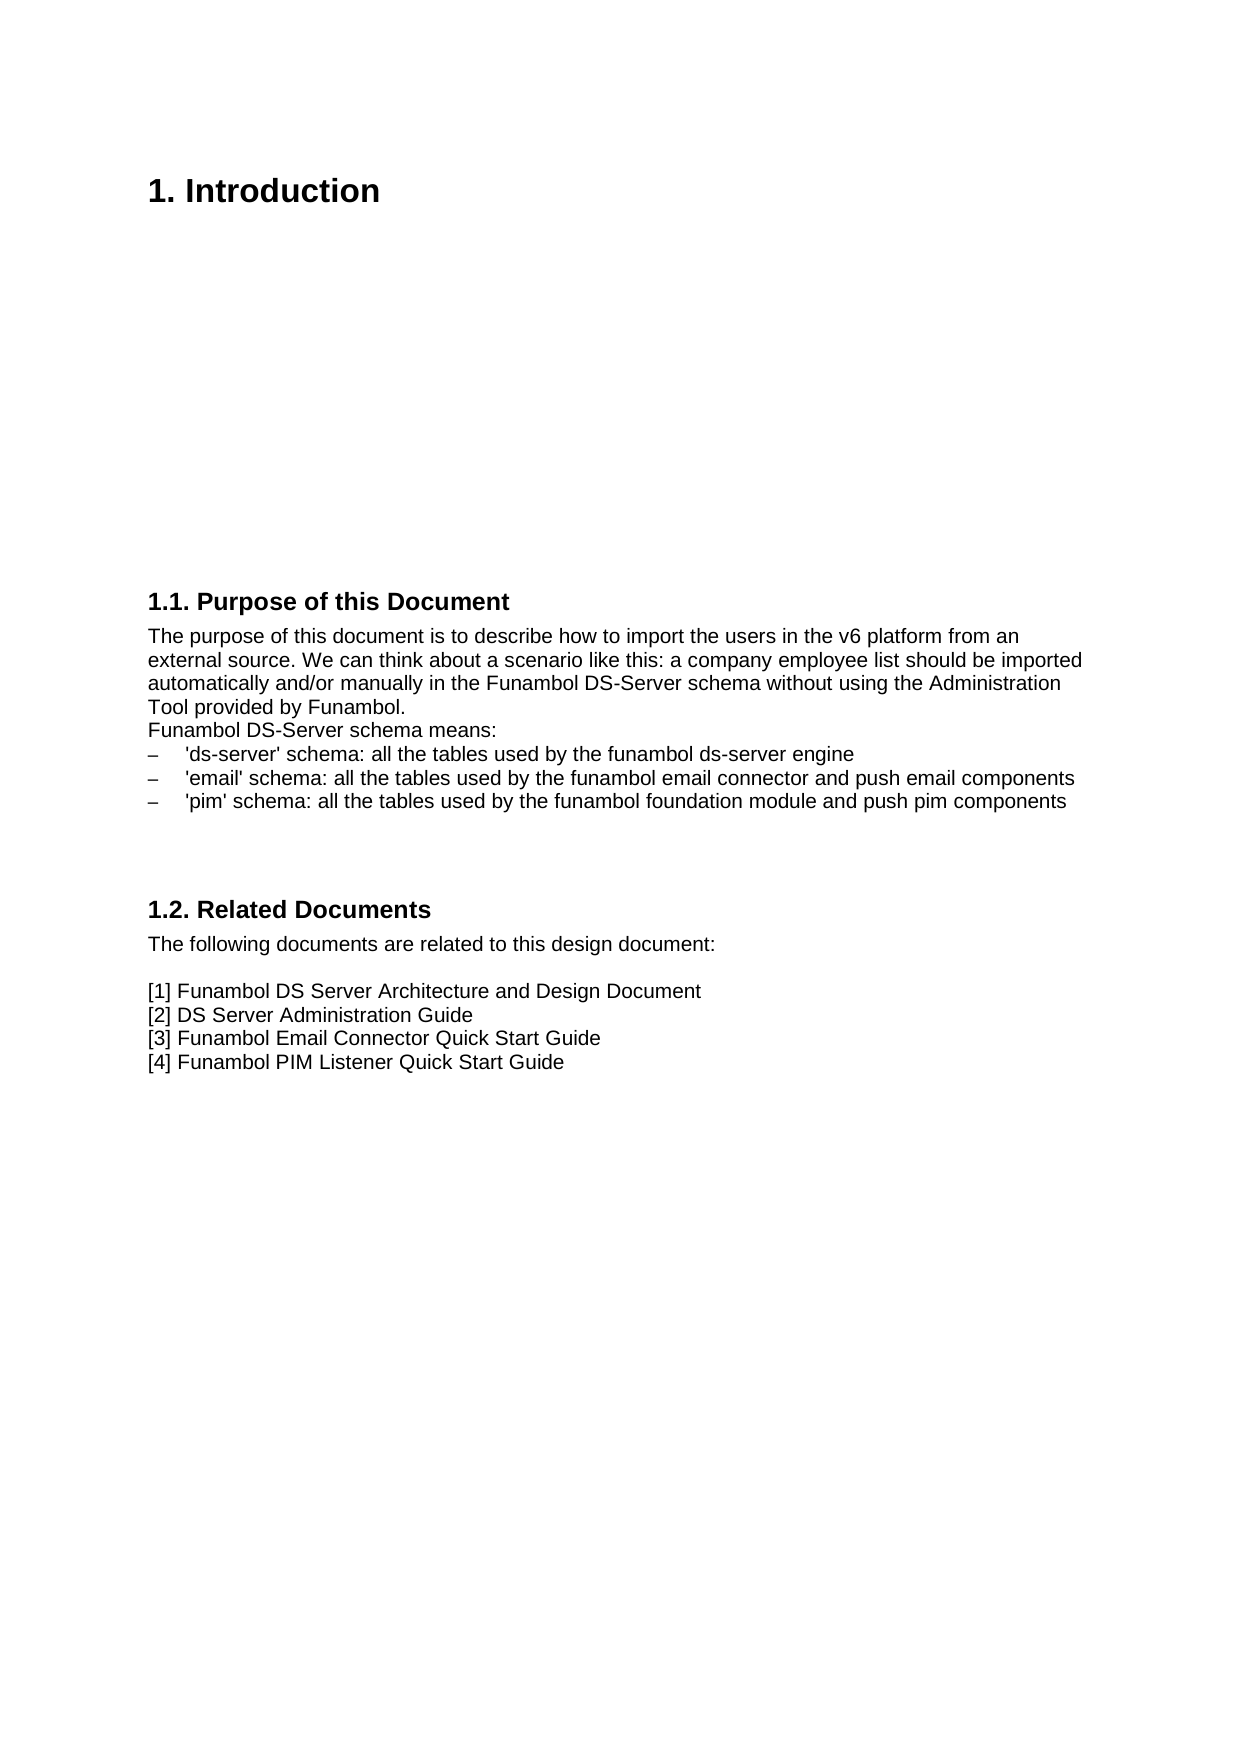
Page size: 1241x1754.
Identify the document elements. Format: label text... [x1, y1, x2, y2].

text The following documents are related to this design document: [148, 932, 1093, 956]
text Funambol DS-Server schema means: [148, 719, 1093, 742]
text [1] Funambol DS Server Architecture and Design Document [148, 979, 1093, 1003]
list 'email' schema: all the tables used by the funambol email connector and push email components [148, 766, 1093, 789]
text [4] Funambol PIM Listener Quick Start Guide [148, 1050, 1093, 1074]
text The purpose of this document is to describe how to import the users in the v6 platform from an external source. We can think about a scenario like this: a company employee list should be imported automatically and/or manually in the Funambol DS-Server schema without using the Administration Tool provided by Funambol. [148, 625, 1093, 719]
subtitle Introduction [148, 172, 1093, 210]
subtitle Related Documents [148, 896, 1093, 924]
subtitle Purpose of this Document [148, 588, 1093, 616]
text [2] DS Server Administration Guide [148, 1003, 1093, 1027]
text [3] Funambol Email Connector Quick Start Guide [148, 1027, 1093, 1050]
list 'pim' schema: all the tables used by the funambol foundation module and push pim components [148, 789, 1093, 813]
list 'ds-server' schema: all the tables used by the funambol ds-server engine [148, 742, 1093, 766]
